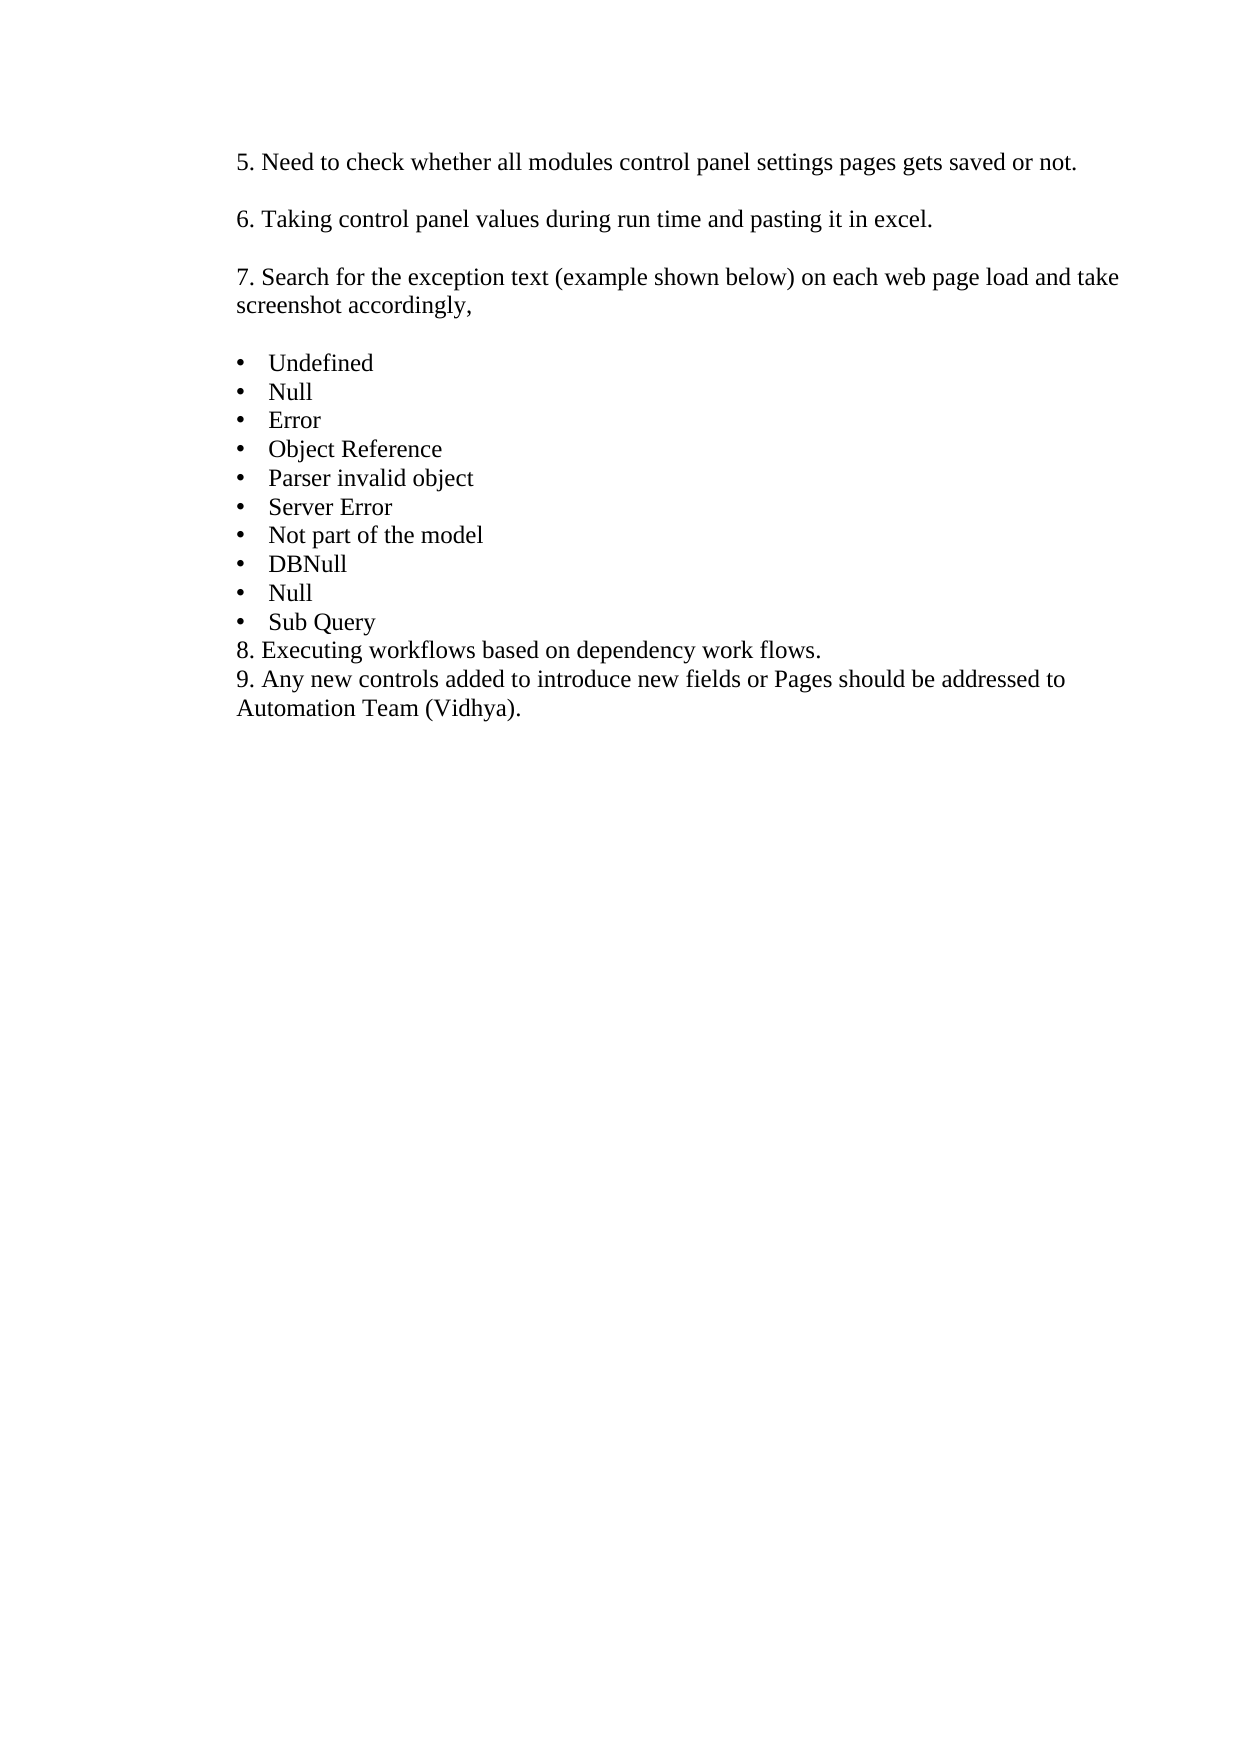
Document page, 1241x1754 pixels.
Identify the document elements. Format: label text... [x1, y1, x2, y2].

list DBNull [236, 549, 1122, 578]
list 8. Executing workflows based on dependency work flows. [236, 636, 1122, 664]
list Not part of the model [236, 521, 1122, 549]
list Null [236, 578, 1122, 607]
list Undefined [236, 348, 1122, 377]
text 6. Taking control panel values during run time and pasting it in excel. [236, 204, 1122, 233]
list Server Error [236, 492, 1122, 521]
list Error [236, 406, 1122, 434]
text 7. Search for the exception text (example shown below) on each web page load and take screenshot accordingly, [236, 262, 1122, 319]
text 5. Need to check whether all modules control panel settings pages gets saved or not. [236, 147, 1122, 176]
list Null [236, 377, 1122, 406]
list Object Reference [236, 434, 1122, 463]
list Sub Query [236, 607, 1122, 636]
list 9. Any new controls added to introduce new fields or Pages should be addressed to Automation Team (Vidhya). [236, 664, 1122, 722]
list Parser invalid object [236, 463, 1122, 492]
